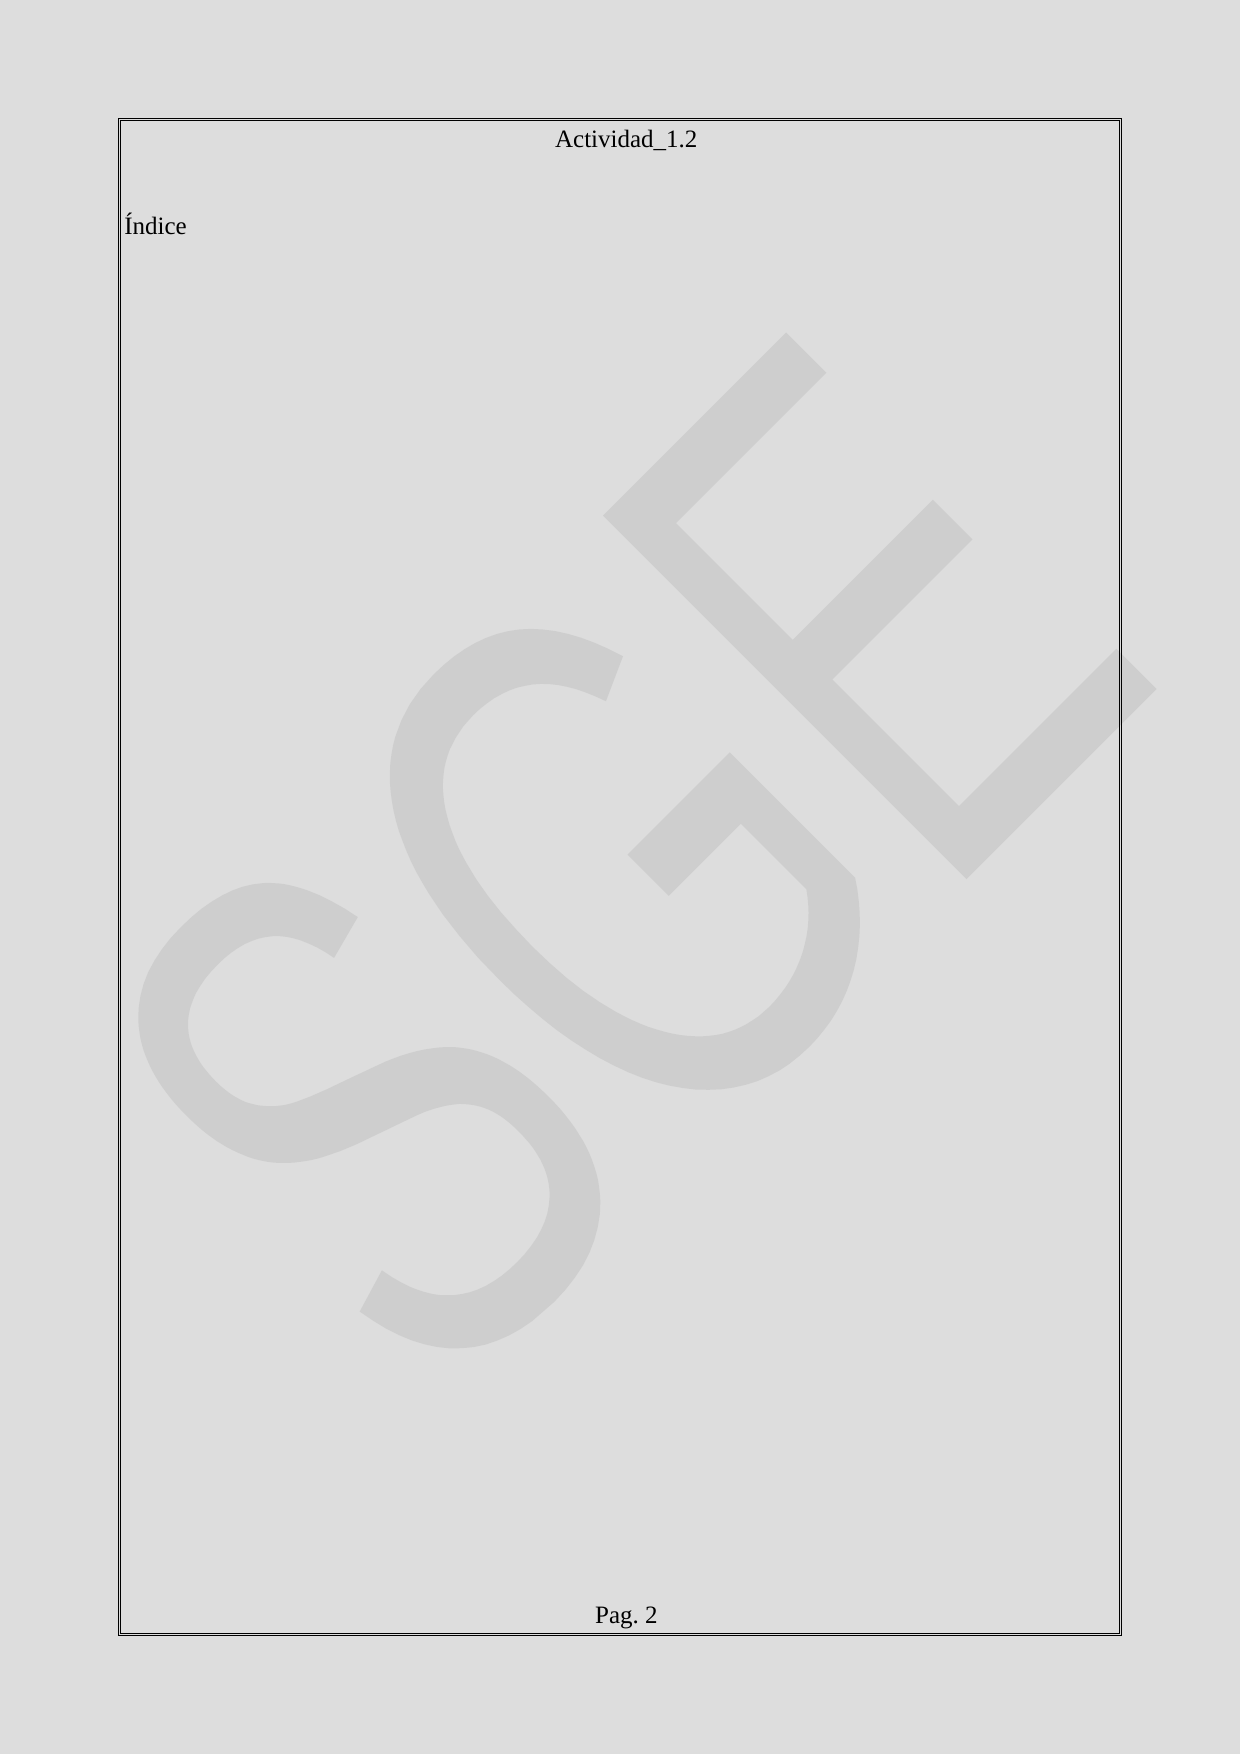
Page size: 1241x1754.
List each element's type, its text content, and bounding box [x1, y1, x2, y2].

text Índice [124, 211, 1116, 240]
